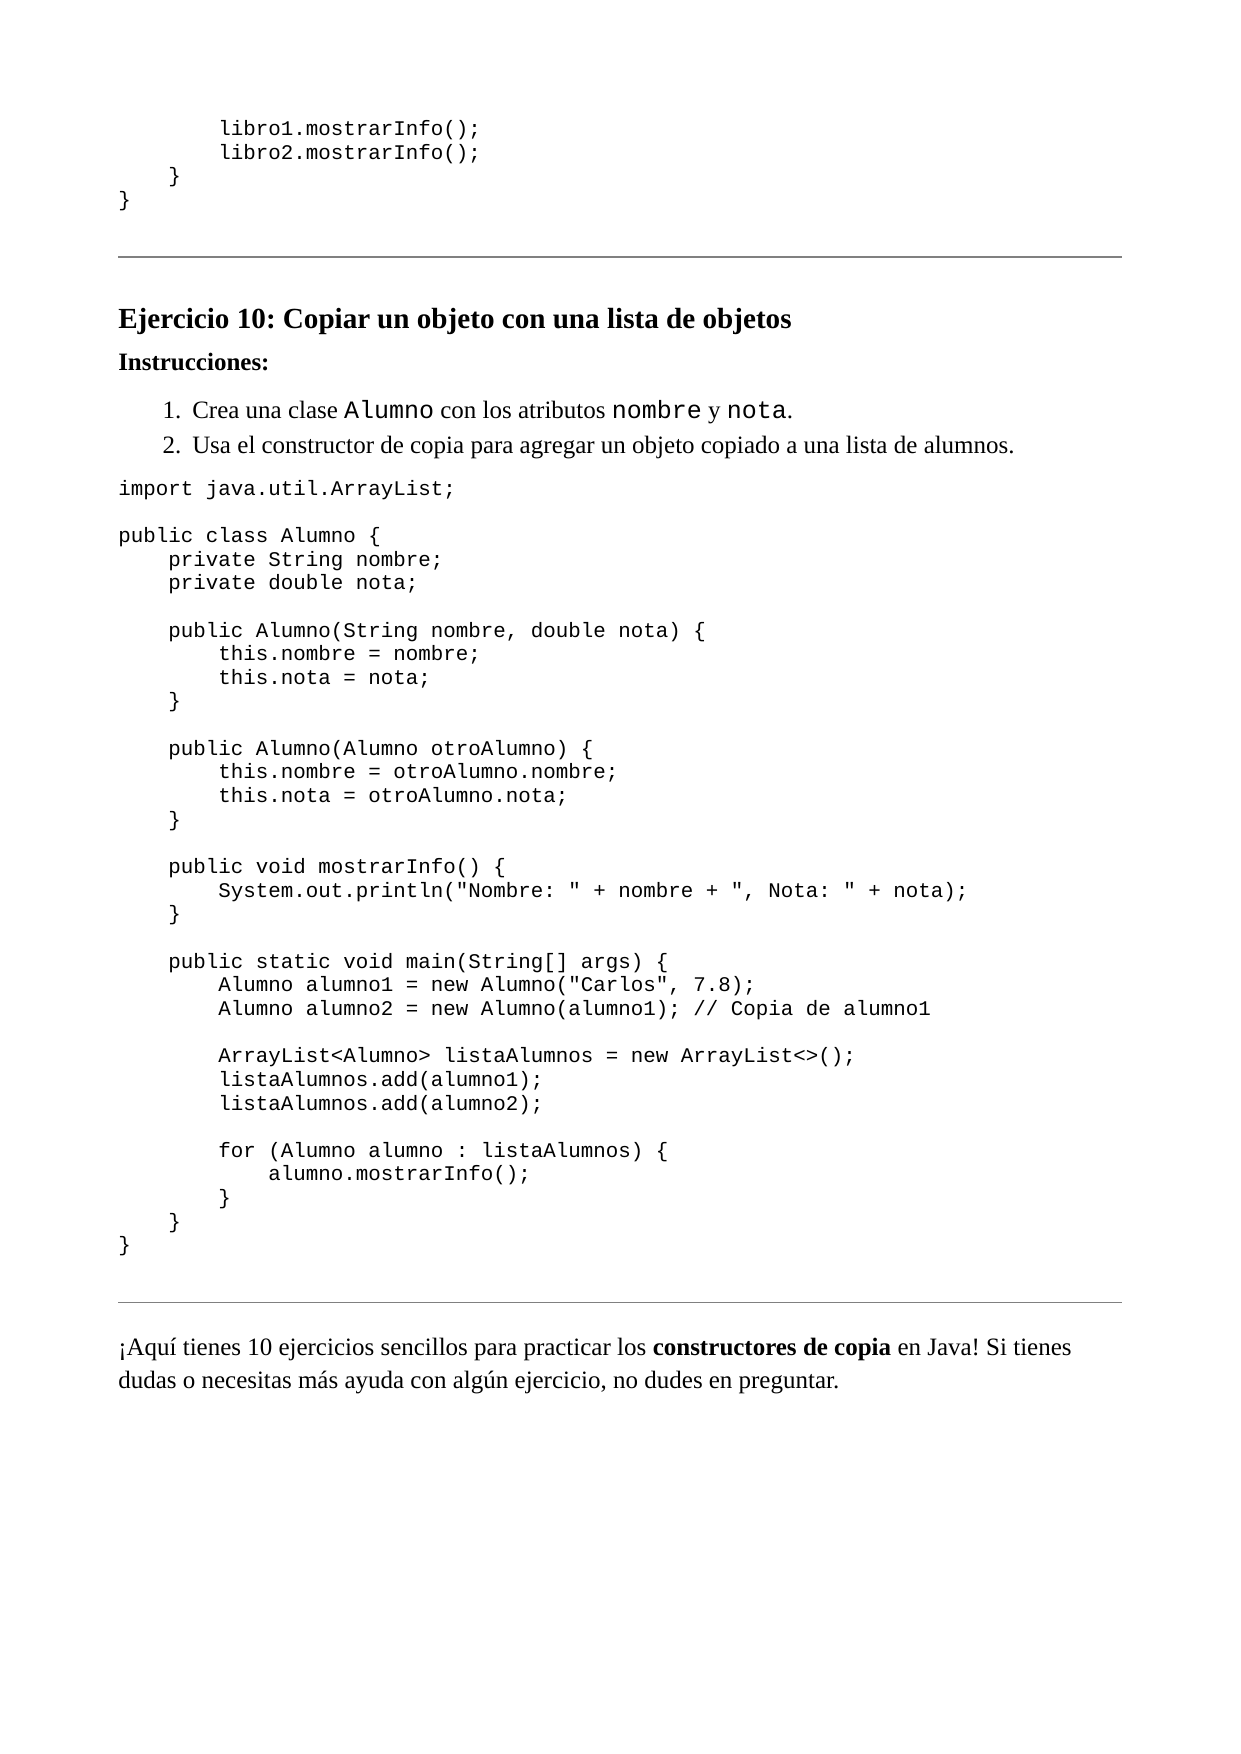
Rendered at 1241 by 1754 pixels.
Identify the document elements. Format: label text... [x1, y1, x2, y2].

text } [118, 189, 1122, 213]
text libro1.mostrarInfo(); [118, 118, 1122, 142]
text for (Alumno alumno : listaAlumnos) { [118, 1140, 1122, 1163]
text this.nombre = nombre; [118, 643, 1122, 667]
text alumno.mostrarInfo(); [118, 1163, 1122, 1187]
text } [118, 1187, 1122, 1211]
text private String nombre; [118, 549, 1122, 572]
text this.nota = otroAlumno.nota; [118, 785, 1122, 809]
text public Alumno(Alumno otroAlumno) { [118, 738, 1122, 761]
list Crea una clase Alumno con los atributos nombre y nota. [162, 395, 1122, 426]
text ¡Aquí tienes 10 ejercicios sencillos para practicar los constructores de copia en Java! Si tienes dudas o necesitas más ayuda con algún ejercicio, no dudes en preguntar. [118, 1332, 1122, 1393]
text ArrayList<Alumno> listaAlumnos = new ArrayList<>(); [118, 1045, 1122, 1069]
text public class Alumno { [118, 525, 1122, 549]
text } [118, 903, 1122, 927]
text Instrucciones: [118, 347, 1122, 376]
text this.nota = nota; [118, 667, 1122, 691]
text listaAlumnos.add(alumno2); [118, 1092, 1122, 1116]
text } [118, 1211, 1122, 1234]
text listaAlumnos.add(alumno1); [118, 1069, 1122, 1092]
text Alumno alumno1 = new Alumno("Carlos", 7.8); [118, 974, 1122, 998]
text } [118, 1234, 1122, 1258]
text public static void main(String[] args) { [118, 951, 1122, 974]
text public void mostrarInfo() { [118, 856, 1122, 880]
text } [118, 809, 1122, 832]
text System.out.println("Nombre: " + nombre + ", Nota: " + nota); [118, 880, 1122, 903]
subtitle Ejercicio 10: Copiar un objeto con una lista de objetos [118, 301, 1122, 334]
text } [118, 165, 1122, 189]
text Alumno alumno2 = new Alumno(alumno1); // Copia de alumno1 [118, 998, 1122, 1022]
text public Alumno(String nombre, double nota) { [118, 619, 1122, 643]
text import java.util.ArrayList; [118, 478, 1122, 501]
text private double nota; [118, 572, 1122, 596]
text libro2.mostrarInfo(); [118, 142, 1122, 165]
list Usa el constructor de copia para agregar un objeto copiado a una lista de alumnos. [162, 430, 1122, 459]
text } [118, 691, 1122, 714]
text this.nombre = otroAlumno.nombre; [118, 761, 1122, 785]
